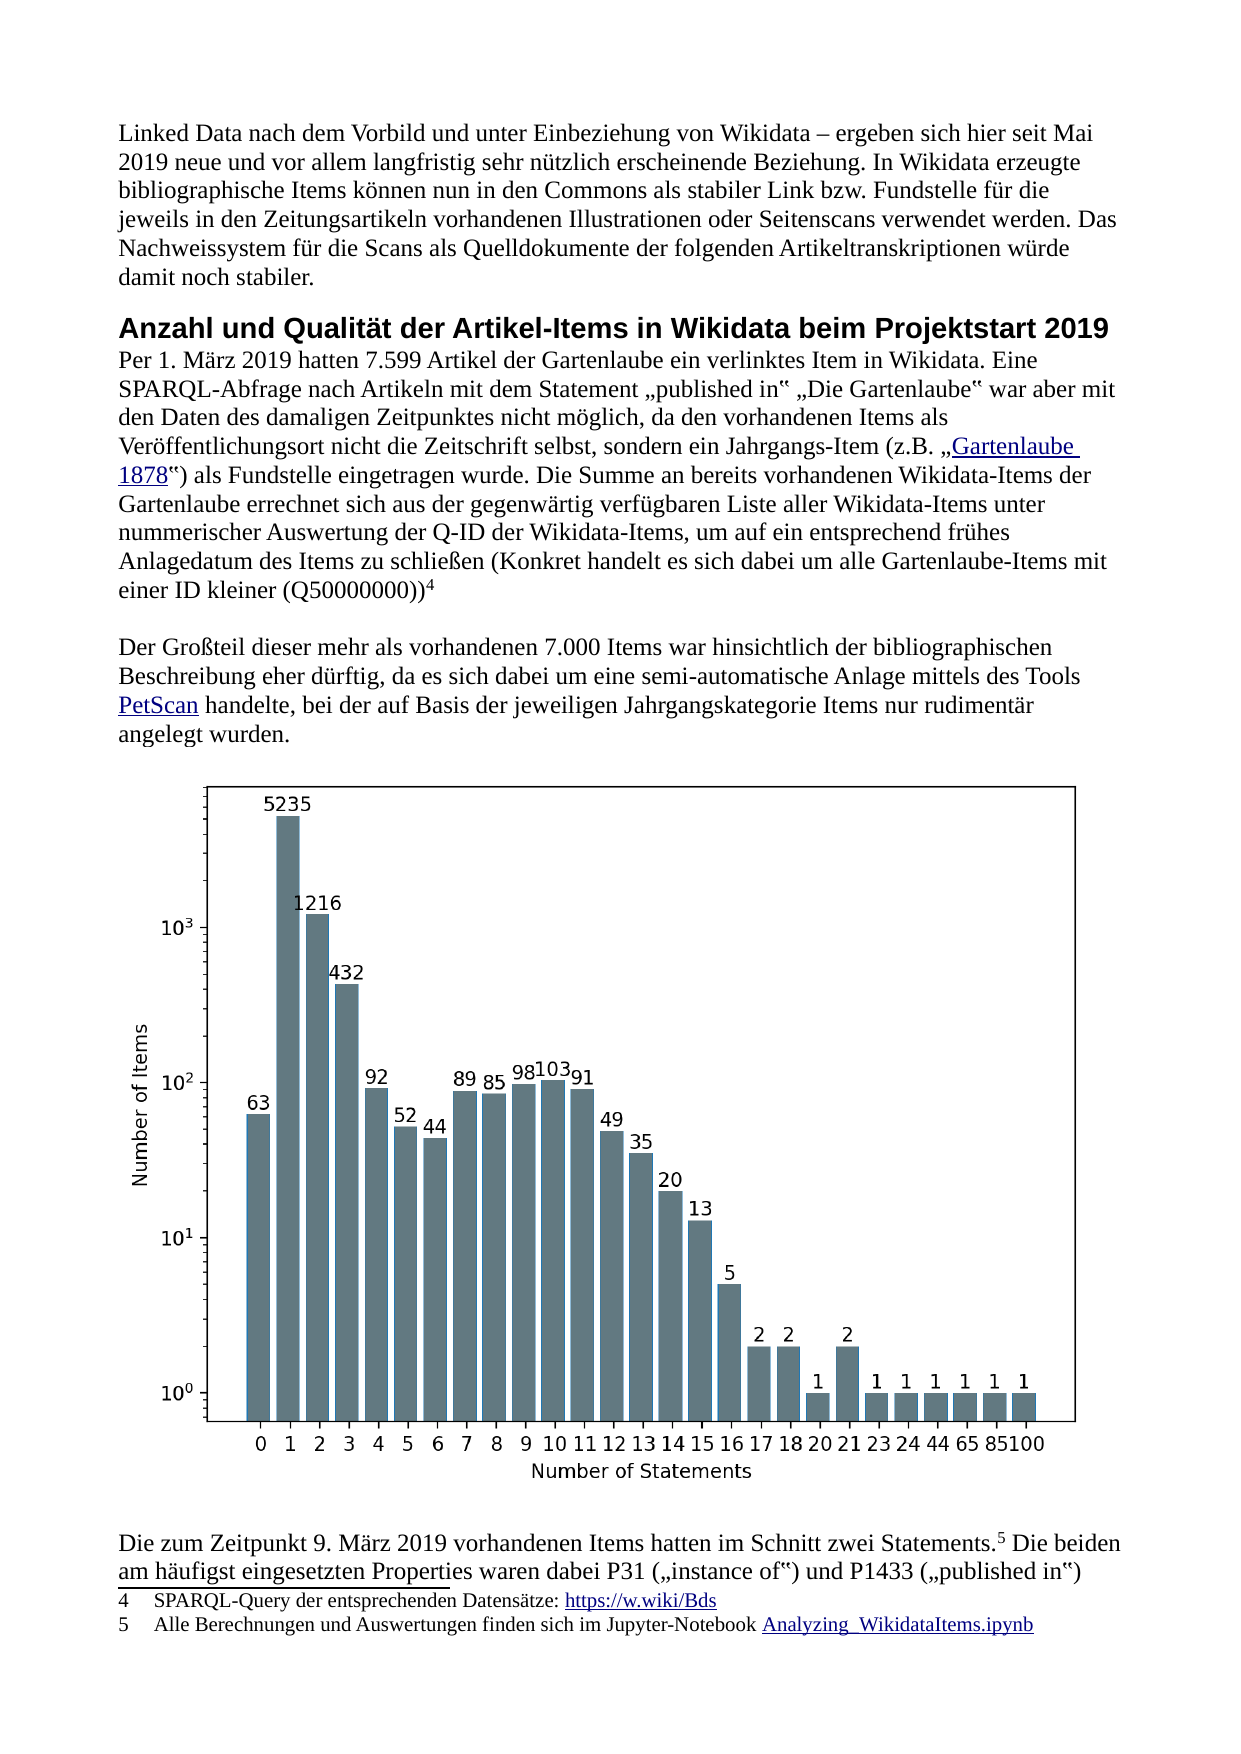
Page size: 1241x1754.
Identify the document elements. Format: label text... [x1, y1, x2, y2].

subtitle Anzahl und Qualität der Artikel-Items in Wikidata beim Projektstart 2019 [118, 311, 1122, 345]
text Die zum Zeitpunkt 9. März 2019 vorhandenen Items hatten im Schnitt zwei Statements. Die beiden am häufigst eingesetzten Properties waren dabei P31 („instance of‟) und P1433 („published in‟) [118, 1528, 1122, 1585]
text Abbildung 2: Verteilung der Anzahl an Items je Anzahl an Statements der Garetnlaube Artikel [118, 760, 1122, 783]
text Der Großteil dieser mehr als vorhandenen 7.000 Items war hinsichtlich der bibliographischen Beschreibung eher dürftig, da es sich dabei um eine semi-automatische Anlage mittels des Tools PetScan handelte, bei der auf Basis der jeweiligen Jahrgangskategorie Items nur rudimentär angelegt wurden. [118, 632, 1122, 747]
text Alle Berechnungen und Auswertungen finden sich im Jupyter-Notebook Analyzing_WikidataItems.ipynb [118, 1612, 1122, 1636]
text Per 1. März 2019 hatten 7.599 Artikel der Gartenlaube ein verlinktes Item in Wikidata. Eine SPARQL-Abfrage nach Artikeln mit dem Statement „published in‟ „Die Gartenlaube‟ war aber mit den Daten des damaligen Zeitpunktes nicht möglich, da den vorhandenen Items als Veröffentlichungsort nicht die Zeitschrift selbst, sondern ein Jahrgangs-Item (z.B. „Gartenlaube 1878‟) als Fundstelle eingetragen wurde. Die Summe an bereits vorhandenen Wikidata-Items der Gartenlaube errechnet sich aus der gegenwärtig verfügbaren Liste aller Wikidata-Items unter nummerischer Auswertung der Q-ID der Wikidata-Items, um auf ein entsprechend frühes Anlagedatum des Items zu schließen (Konkret handelt es sich dabei um alle Gartenlaube-Items mit einer ID kleiner (Q50000000)) [118, 345, 1122, 604]
text SPARQL-Query der entsprechenden Datensätze: https://w.wiki/Bds [118, 1588, 1122, 1612]
text Linked Data nach dem Vorbild und unter Einbeziehung von Wikidata – ergeben sich hier seit Mai 2019 neue und vor allem langfristig sehr nützlich erscheinende Beziehung. In Wikidata erzeugte bibliographische Items können nun in den Commons als stabiler Link bzw. Fundstelle für die jeweils in den Zeitungsartikeln vorhandenen Illustrationen oder Seitenscans verwendet werden. Das Nachweissystem für die Scans als Quelldokumente der folgenden Artikeltranskriptionen würde damit noch stabiler. [118, 118, 1122, 291]
